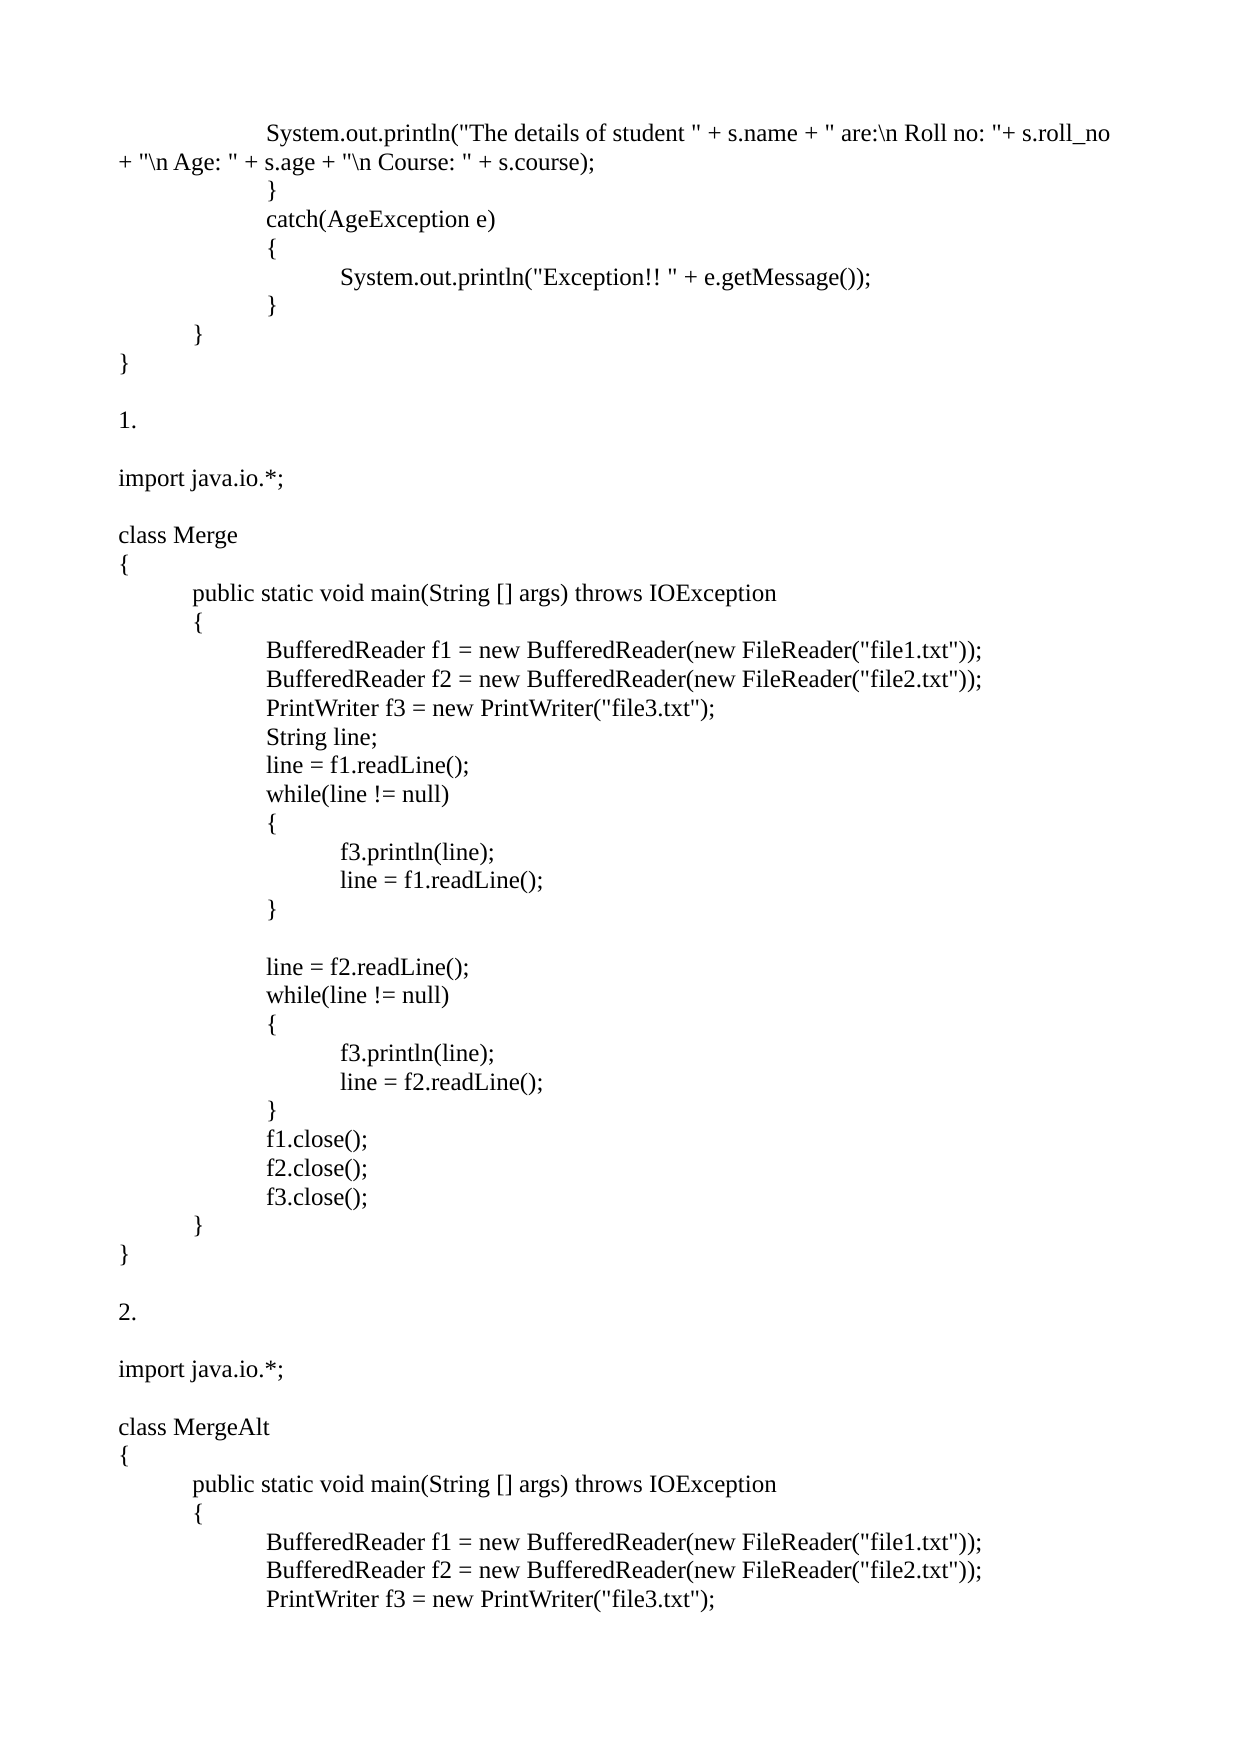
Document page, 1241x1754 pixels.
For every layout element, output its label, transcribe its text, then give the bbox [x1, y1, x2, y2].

text import java.io.*; [118, 1354, 1122, 1383]
text public static void main(String [] args) throws IOException [118, 578, 1122, 607]
text f1.close(); [118, 1124, 1122, 1153]
text BufferedReader f2 = new BufferedReader(new FileReader("file2.txt")); [118, 1556, 1122, 1584]
text f2.close(); [118, 1153, 1122, 1182]
text while(line != null) [118, 779, 1122, 808]
text 1. [118, 406, 1122, 434]
text { [118, 1441, 1122, 1469]
text } [118, 348, 1122, 377]
text } [118, 1211, 1122, 1239]
text 2. [118, 1297, 1122, 1326]
text { [118, 808, 1122, 837]
text line = f2.readLine(); [118, 1067, 1122, 1096]
text { [118, 549, 1122, 578]
text line = f2.readLine(); [118, 952, 1122, 981]
text } [118, 319, 1122, 348]
text while(line != null) [118, 981, 1122, 1009]
text public static void main(String [] args) throws IOException [118, 1469, 1122, 1498]
text f3.println(line); [118, 837, 1122, 866]
text } [118, 291, 1122, 319]
text } [118, 894, 1122, 923]
text catch(AgeException e) [118, 204, 1122, 233]
text import java.io.*; [118, 463, 1122, 492]
text f3.println(line); [118, 1038, 1122, 1067]
text { [118, 1009, 1122, 1038]
text PrintWriter f3 = new PrintWriter("file3.txt"); [118, 1584, 1122, 1613]
text f3.close(); [118, 1182, 1122, 1211]
text BufferedReader f1 = new BufferedReader(new FileReader("file1.txt")); [118, 1527, 1122, 1556]
text } [118, 1239, 1122, 1268]
text BufferedReader f1 = new BufferedReader(new FileReader("file1.txt")); [118, 636, 1122, 664]
text line = f1.readLine(); [118, 866, 1122, 894]
text } [118, 1096, 1122, 1124]
text { [118, 233, 1122, 262]
text String line; [118, 722, 1122, 751]
text } [118, 176, 1122, 204]
text { [118, 1498, 1122, 1527]
text class MergeAlt [118, 1412, 1122, 1441]
text BufferedReader f2 = new BufferedReader(new FileReader("file2.txt")); [118, 664, 1122, 693]
text class Merge [118, 521, 1122, 549]
text System.out.println("Exception!! " + e.getMessage()); [118, 262, 1122, 291]
text PrintWriter f3 = new PrintWriter("file3.txt"); [118, 693, 1122, 722]
text System.out.println("The details of student " + s.name + " are:\n Roll no: "+ s.roll_no + "\n Age: " + s.age + "\n Course: " + s.course); [118, 118, 1122, 176]
text line = f1.readLine(); [118, 751, 1122, 779]
text { [118, 607, 1122, 636]
